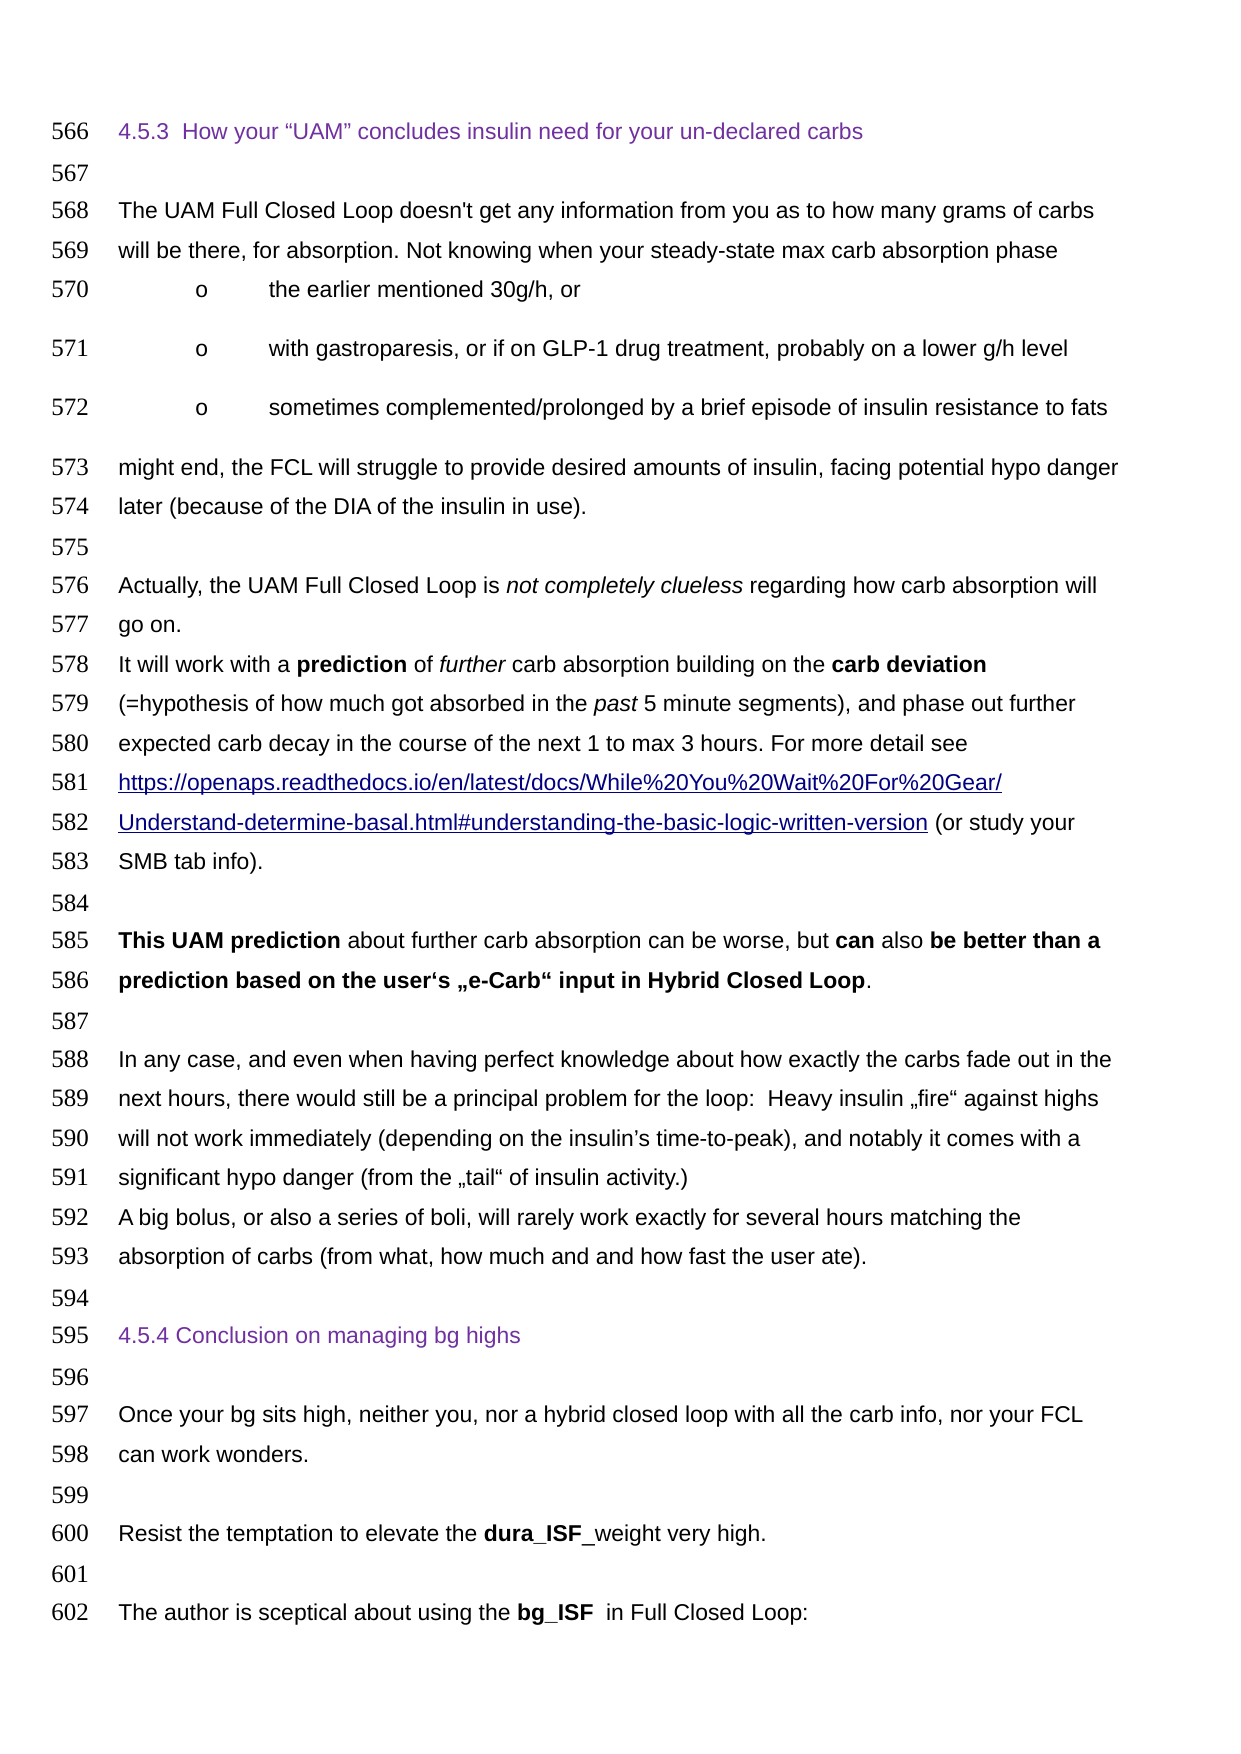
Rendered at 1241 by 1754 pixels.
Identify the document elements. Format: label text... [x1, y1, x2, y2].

text might end, the FCL will struggle to provide desired amounts of insulin, facing potential hypo danger later (because of the DIA of the insulin in use). [118, 453, 1122, 519]
list with gastroparesis, or if on GLP-1 drug treatment, probably on a lower g/h level [194, 335, 1122, 363]
list the earlier mentioned 30g/h, or [194, 276, 1122, 304]
text A big bolus, or also a series of boli, will rarely work exactly for several hours matching the absorption of carbs (from what, how much and and how fast the user ate). [118, 1204, 1122, 1269]
text In any case, and even when having perfect knowledge about how exactly the carbs fade out in the next hours, there would still be a principal problem for the loop: Heavy insulin „fire“ against highs will not work immediately (depending on the insulin’s time-to-peak), and notably it comes with a significant hypo danger (from the „tail“ of insulin activity.) [118, 1046, 1122, 1191]
text 4.5.4 Conclusion on managing bg highs [118, 1322, 1122, 1348]
text It will work with a prediction of further carb absorption building on the carb deviation (=hypothesis of how much got absorbed in the past 5 minute segments), and phase out further expected carb decay in the course of the next 1 to max 3 hours. For more detail see https://openaps.readthedocs.io/en/latest/docs/While%20You%20Wait%20For%20Gear/Understand-determine-basal.html#understanding-the-basic-logic-written-version (or study your SMB tab info). [118, 651, 1122, 875]
text The author is sceptical about using the bg_ISF in Full Closed Loop: [118, 1598, 1122, 1625]
text Actually, the UAM Full Closed Loop is not completely clueless regarding how carb absorption will go on. [118, 572, 1122, 638]
text The UAM Full Closed Loop doesn't get any information from you as to how many grams of carbs will be there, for absorption. Not knowing when your steady-state max carb absorption phase [118, 197, 1122, 263]
text This UAM prediction about further carb absorption can be worse, but can also be better than a prediction based on the user‘s „e-Carb“ input in Hybrid Closed Loop. [118, 927, 1122, 993]
text Once your bg sits high, neither you, nor a hybrid closed loop with all the carb info, nor your FCL can work wonders. [118, 1401, 1122, 1467]
list sometimes complemented/prolonged by a brief episode of insulin resistance to fats [194, 394, 1122, 423]
text 4.5.3 How your “UAM” concludes insulin need for your un-declared carbs [118, 118, 1122, 144]
text Resist the temptation to elevate the dura_ISF_weight very high. [118, 1519, 1122, 1546]
